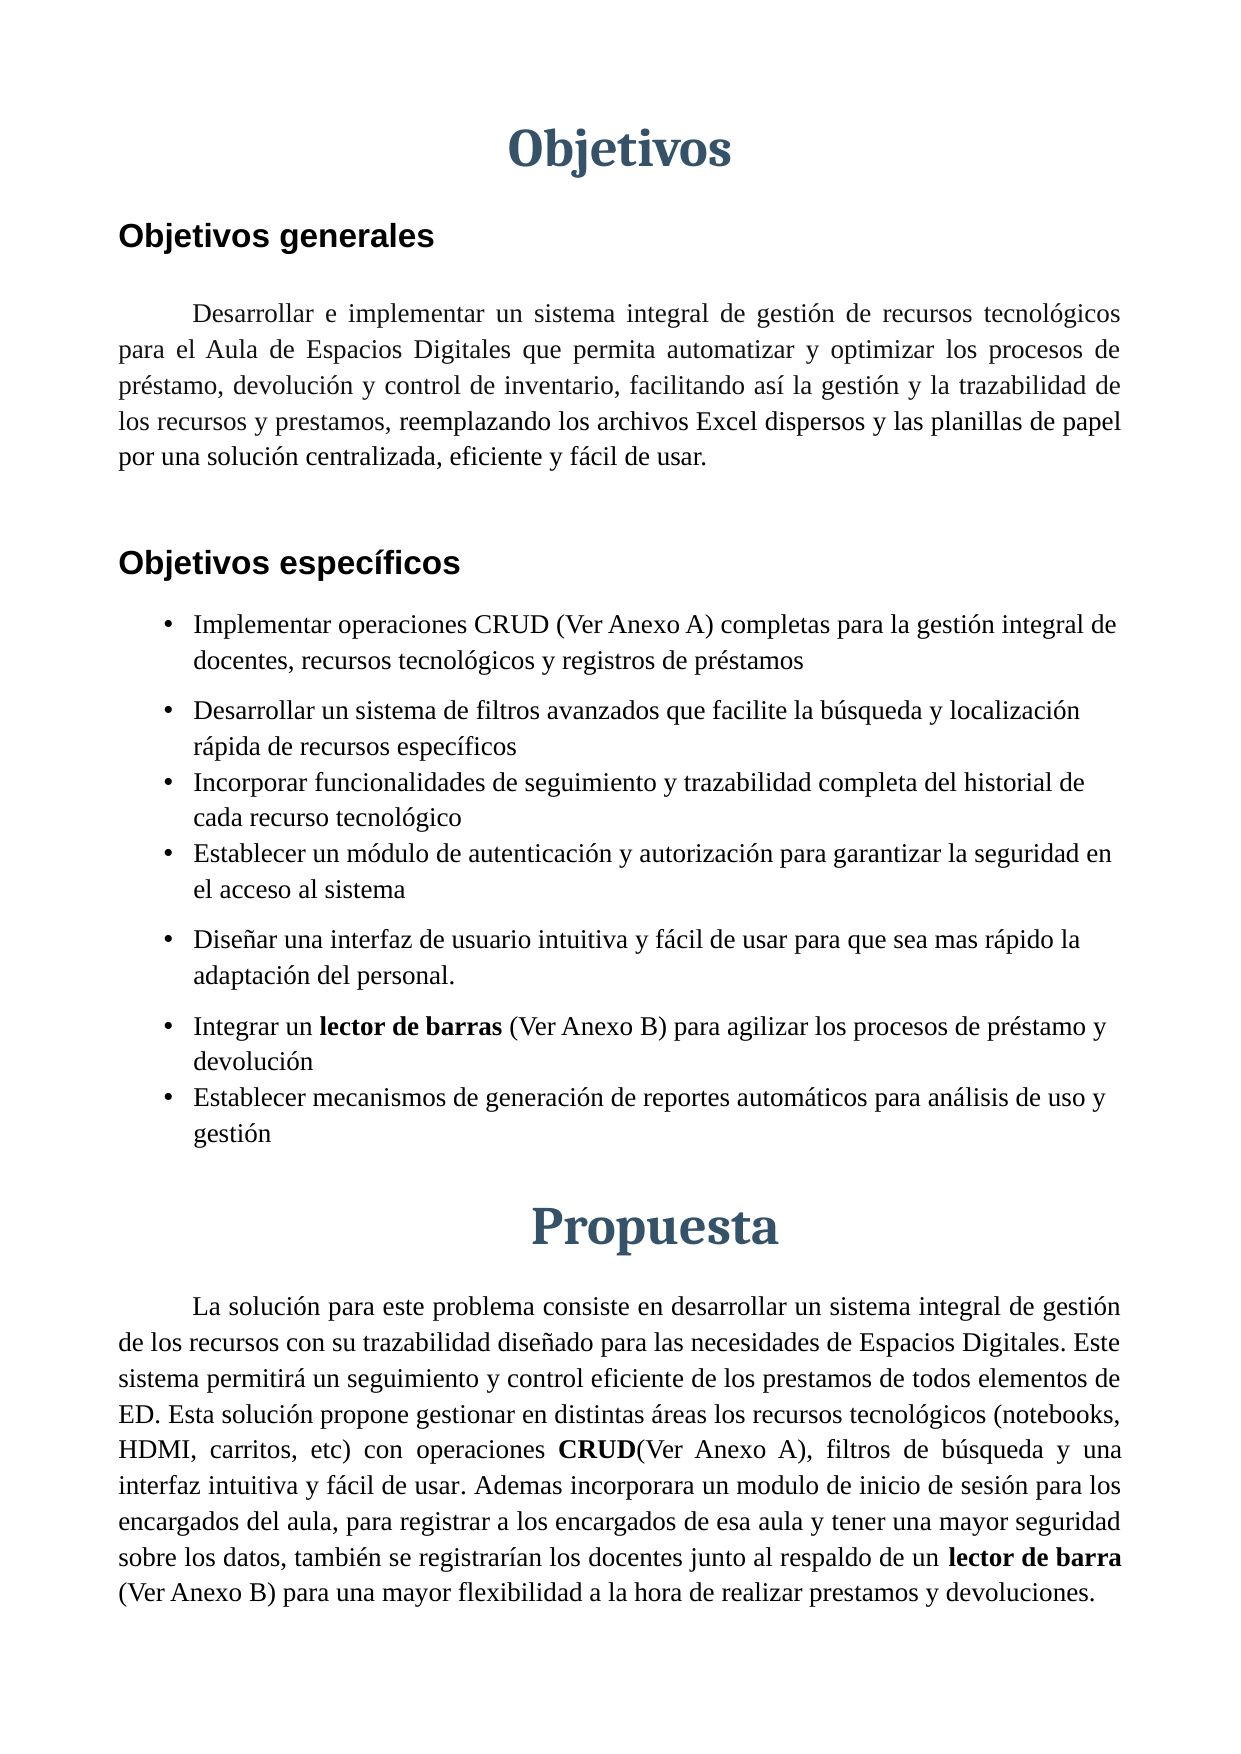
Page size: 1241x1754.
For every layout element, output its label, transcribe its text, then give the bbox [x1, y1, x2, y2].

list Diseñar una interfaz de usuario intuitiva y fácil de usar para que sea mas rápido la adaptación del personal. [164, 923, 1122, 990]
list Incorporar funcionalidades de seguimiento y trazabilidad completa del historial de cada recurso tecnológico [164, 766, 1122, 833]
subtitle Objetivos específicos [118, 543, 1122, 581]
list Integrar un lector de barras (Ver Anexo B) para agilizar los procesos de préstamo y devolución [164, 1009, 1122, 1077]
subtitle Propuesta [118, 1196, 1122, 1258]
text La solución para este problema consiste en desarrollar un sistema integral de gestión de los recursos con su trazabilidad diseñado para las necesidades de Espacios Digitales. Este sistema permitirá un seguimiento y control eficiente de los prestamos de todos elementos de ED. Esta solución propone gestionar en distintas áreas los recursos tecnológicos (notebooks, HDMI, carritos, etc) con operaciones CRUD(Ver Anexo A), filtros de búsqueda y una interfaz intuitiva y fácil de usar. Ademas incorporara un modulo de inicio de sesión para los encargados del aula, para registrar a los encargados de esa aula y tener una mayor seguridad sobre los datos, también se registrarían los docentes junto al respaldo de un lector de barra (Ver Anexo B) para una mayor flexibilidad a la hora de realizar prestamos y devoluciones. [118, 1289, 1122, 1608]
list Establecer mecanismos de generación de reportes automáticos para análisis de uso y gestión [164, 1081, 1122, 1148]
list Establecer un módulo de autenticación y autorización para garantizar la seguridad en el acceso al sistema [164, 837, 1122, 904]
list Implementar operaciones CRUD (Ver Anexo A) completas para la gestión integral de docentes, recursos tecnológicos y registros de préstamos [164, 608, 1122, 675]
text Desarrollar e implementar un sistema integral de gestión de recursos tecnológicos para el Aula de Espacios Digitales que permita automatizar y optimizar los procesos de préstamo, devolución y control de inventario, facilitando así la gestión y la trazabilidad de los recursos y prestamos, reemplazando los archivos Excel dispersos y las planillas de papel por una solución centralizada, eficiente y fácil de usar. [118, 298, 1122, 472]
list Desarrollar un sistema de filtros avanzados que facilite la búsqueda y localización rápida de recursos específicos [164, 694, 1122, 761]
subtitle Objetivos generales [118, 216, 1122, 254]
subtitle Objetivos [118, 118, 1122, 180]
